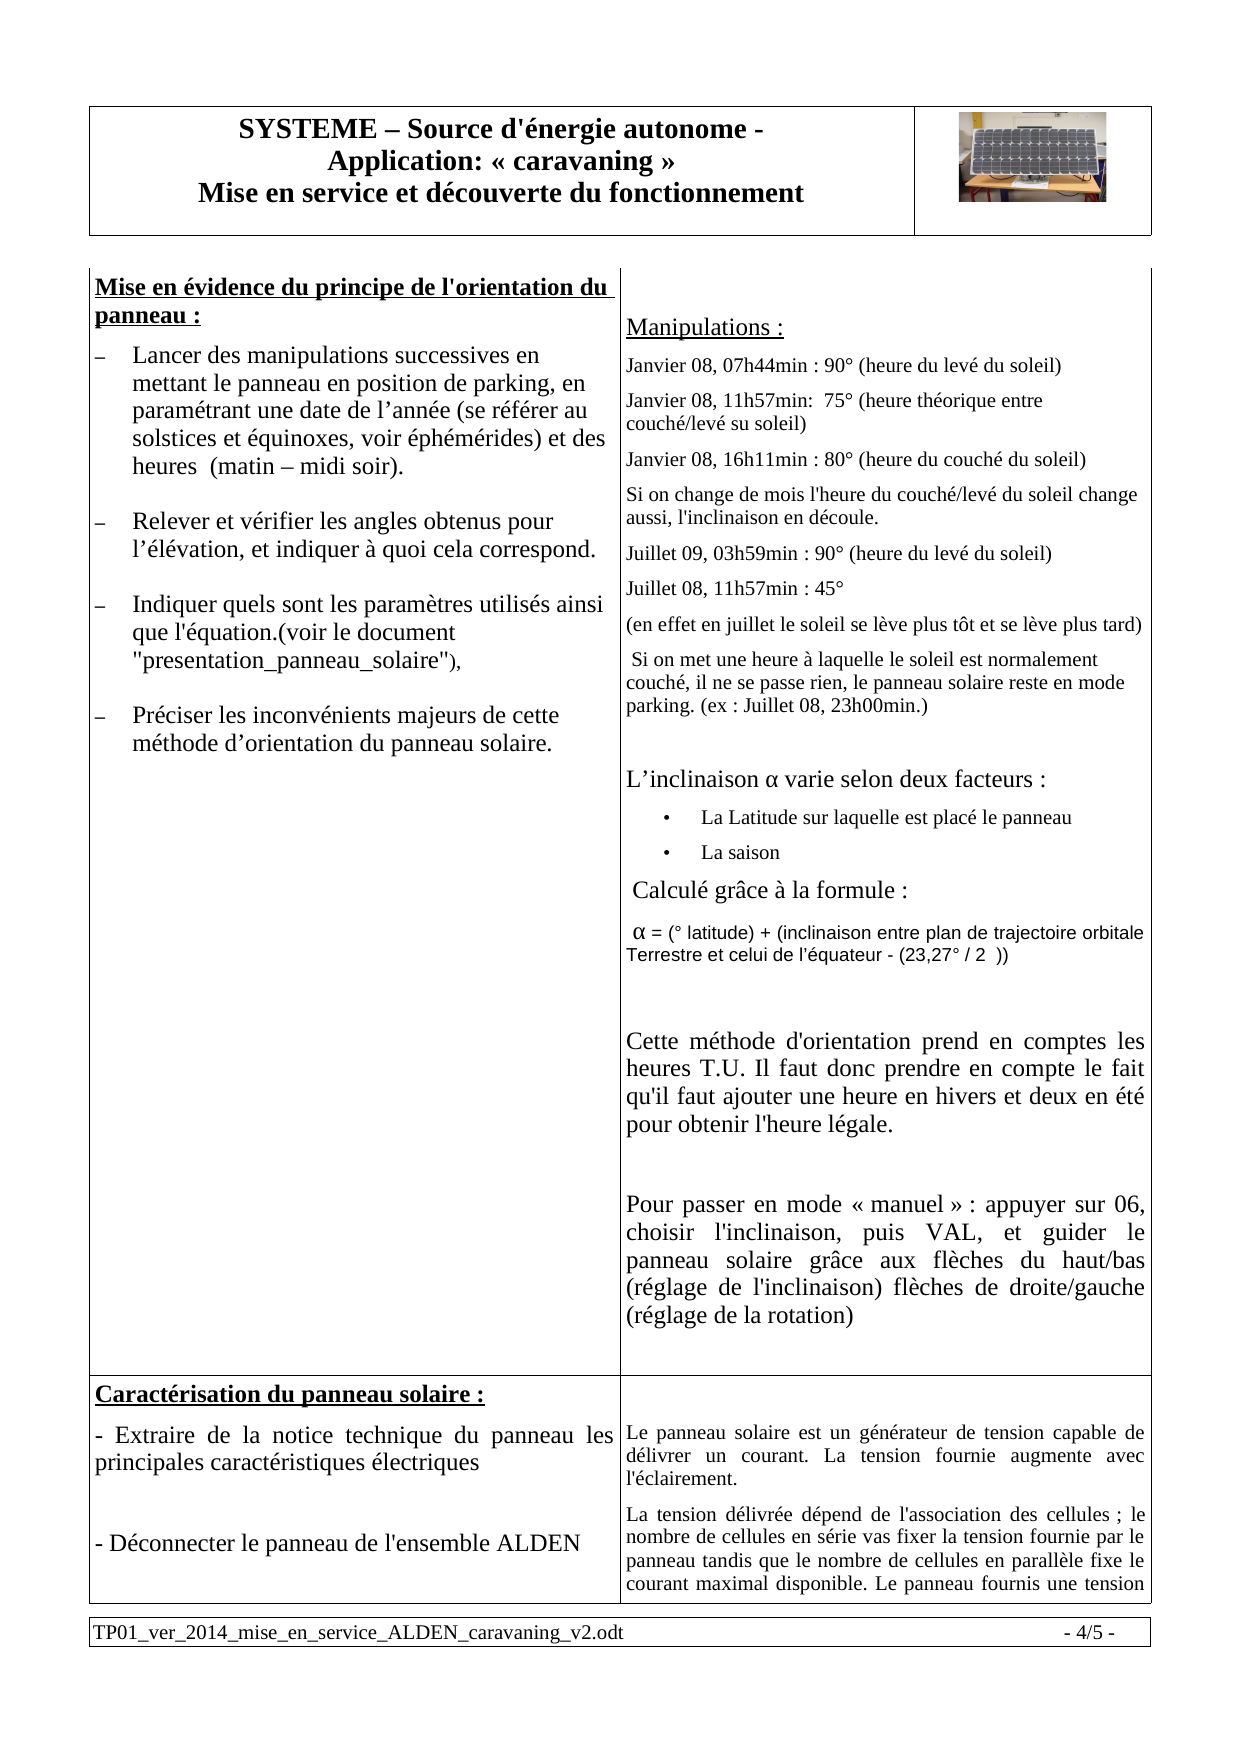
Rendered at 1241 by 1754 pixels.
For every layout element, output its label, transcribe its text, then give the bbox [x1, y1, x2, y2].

table_cell Mise en évidence du principe de l'orientation du panneau : Lancer des manipulations successives en mettant le panneau en position de parking, en paramétrant une date de l’année (se référer au solstices et équinoxes, voir éphémérides) et des heures (matin – midi soir). Relever et vérifier les angles obtenus pour l’élévation, et indiquer à quoi cela correspond. Indiquer quels sont les paramètres utilisés ainsi que l'équation.(voir le document "presentation_panneau_solaire"), Préciser les inconvénients majeurs de cette méthode d’orientation du panneau solaire. [90, 268, 620, 1375]
table_cell Manipulations : Janvier 08, 07h44min : 90° (heure du levé du soleil) Janvier 08, 11h57min: 75° (heure théorique entre couché/levé su soleil) Janvier 08, 16h11min : 80° (heure du couché du soleil) Si on change de mois l'heure du couché/levé du soleil change aussi, l'inclinaison en découle. Juillet 09, 03h59min : 90° (heure du levé du soleil) Juillet 08, 11h57min : 45° (en effet en juillet le soleil se lève plus tôt et se lève plus tard) Si on met une heure à laquelle le soleil est normalement couché, il ne se passe rien, le panneau solaire reste en mode parking. (ex : Juillet 08, 23h00min.) L’inclinaison α varie selon deux facteurs : La Latitude sur laquelle est placé le panneau La saison Calculé grâce à la formule : α = (° latitude) + (inclinaison entre plan de trajectoire orbitale Terrestre et celui de l’équateur - (23,27° / 2 )) Cette méthode d'orientation prend en comptes les heures T.U. Il faut donc prendre en compte le fait qu'il faut ajouter une heure en hivers et deux en été pour obtenir l'heure légale. Pour passer en mode « manuel » : appuyer sur 06, choisir l'inclinaison, puis VAL, et guider le panneau solaire grâce aux flèches du haut/bas (réglage de l'inclinaison) flèches de droite/gauche (réglage de la rotation) [621, 268, 1151, 1375]
table_cell Le panneau solaire est un générateur de tension capable de délivrer un courant. La tension fournie augmente avec l'éclairement. La tension délivrée dépend de l'association des cellules ; le nombre de cellules en série vas fixer la tension fournie par le panneau tandis que le nombre de cellules en parallèle fixe le courant maximal disponible. Le panneau fournis une tension compatible avec une batterie de 12V et la puissance indiquée est de 50W ce qui donne la valeur du courant. Voc = 16,14V (grand éclairement) Isc = 0,29mA (grand éclairement) Voc = 10V (éclairement moyen) Isc = 0,04mA (éclairement moyen) Caractéristique courant/tension du panneau solaire : Brancher une résistance variable en série avec un ampèremètre et un voltmètre en parallèle. Schéma : Les mesures on été relevées sur un tableur, comme P=UI, voici le graphique de la variation de P (en mW) La puissance optimale est a 0,825W (I=0,074mA;V=11,16V;R=150ohms) [621, 1376, 1151, 1603]
picture [958, 112, 1107, 202]
table_cell Caractérisation du panneau solaire : - Extraire de la notice technique du panneau les principales caractéristiques électriques - Déconnecter le panneau de l'ensemble ALDEN [90, 1376, 620, 1603]
